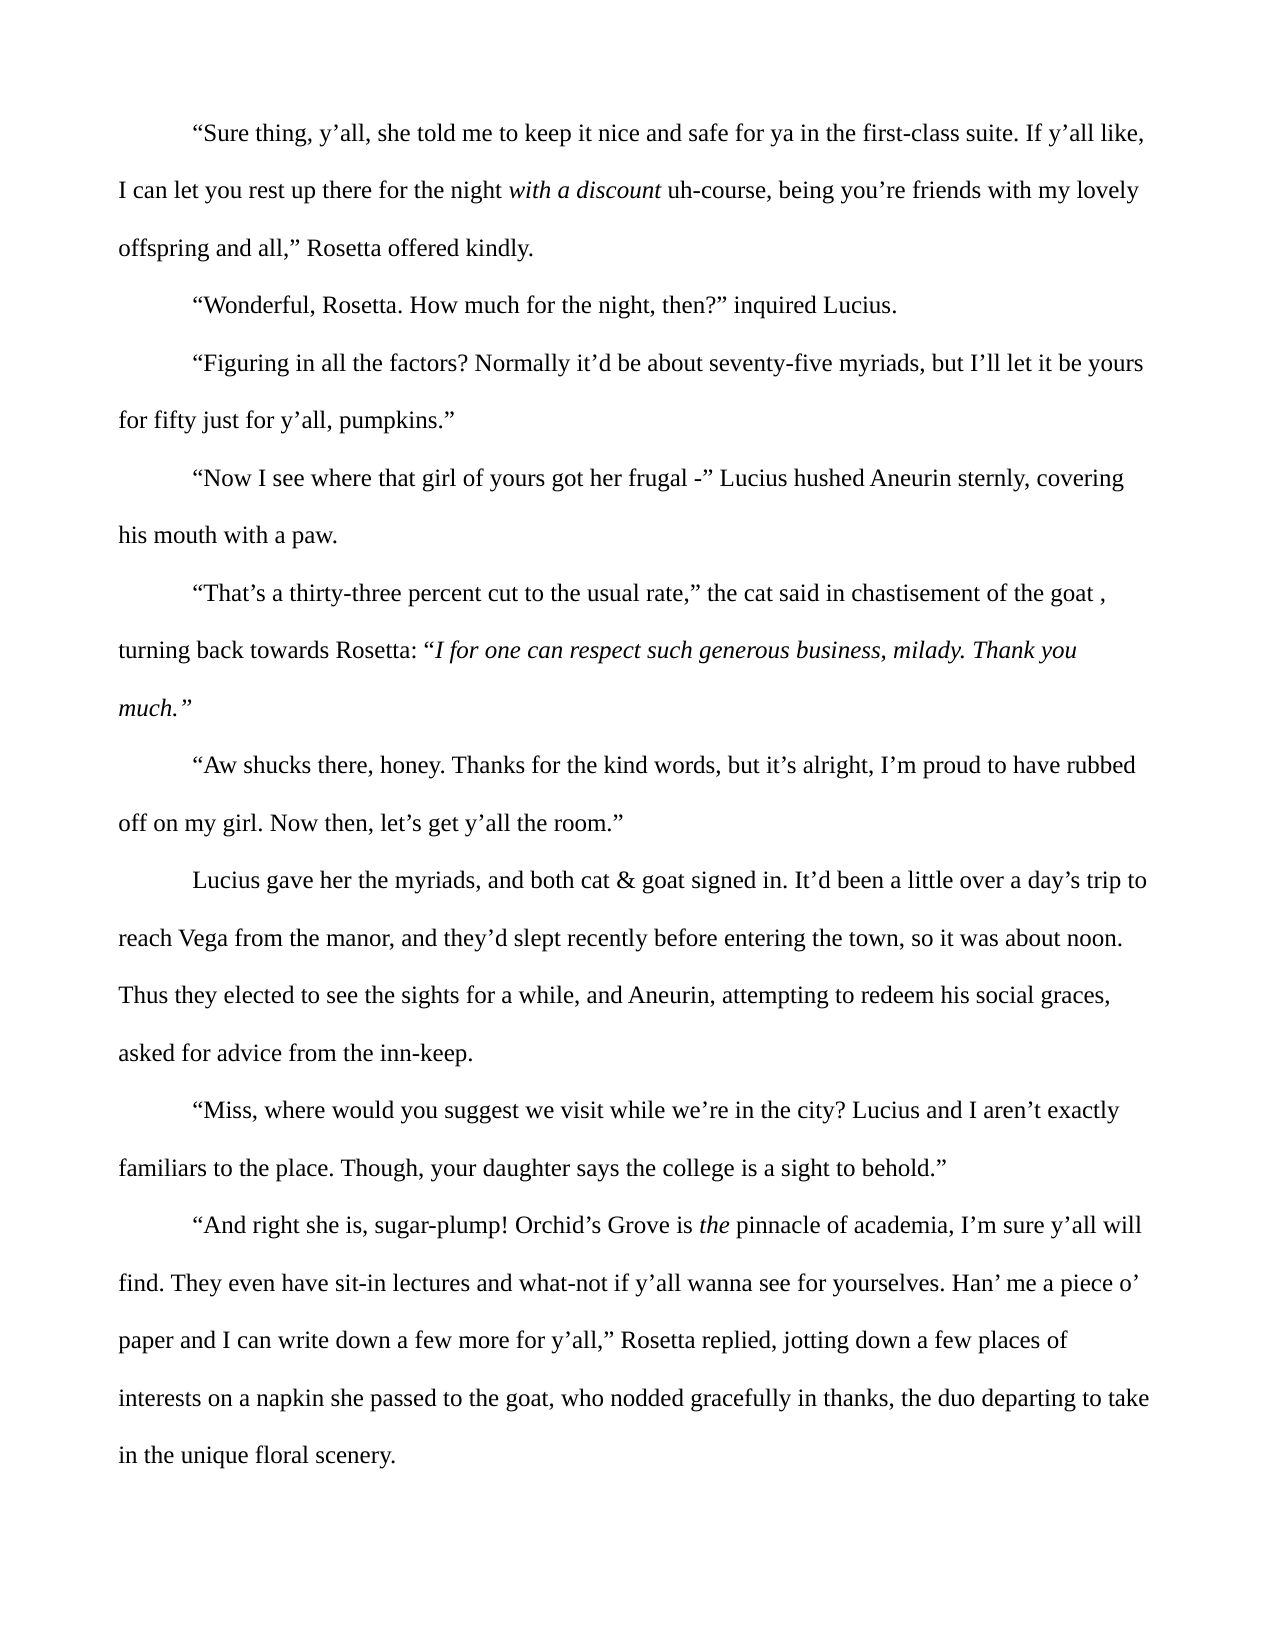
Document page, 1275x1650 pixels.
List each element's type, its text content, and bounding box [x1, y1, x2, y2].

text “Aw shucks there, honey. Thanks for the kind words, but it’s alright, I’m proud to have rubbed off on my girl. Now then, let’s get y’all the room.” [118, 751, 1157, 837]
text Lucius gave her the myriads, and both cat & goat signed in. It’d been a little over a day’s trip to reach Vega from the manor, and they’d slept recently before entering the town, so it was about noon. Thus they elected to see the sights for a while, and Aneurin, attempting to redeem his social graces, asked for advice from the inn-keep. [118, 866, 1157, 1067]
text “Sure thing, y’all, she told me to keep it nice and safe for ya in the first-class suite. If y’all like, I can let you rest up there for the night with a discount uh-course, being you’re friends with my lovely offspring and all,” Rosetta offered kindly. [118, 118, 1157, 262]
text “Miss, where would you suggest we visit while we’re in the city? Lucius and I aren’t exactly familiars to the place. Though, your daughter says the college is a sight to behold.” [118, 1096, 1157, 1182]
text “Now I see where that girl of yours got her frugal -” Lucius hushed Aneurin sternly, covering his mouth with a paw. [118, 463, 1157, 549]
text “Wonderful, Rosetta. How much for the night, then?” inquired Lucius. [118, 291, 1157, 319]
text “And right she is, sugar-plump! Orchid’s Grove is the pinnacle of academia, I’m sure y’all will find. They even have sit-in lectures and what-not if y’all wanna see for yourselves. Han’ me a piece o’ paper and I can write down a few more for y’all,” Rosetta replied, jotting down a few places of interests on a napkin she passed to the goat, who nodded gracefully in thanks, the duo departing to take in the unique floral scenery. [118, 1211, 1157, 1469]
text “Figuring in all the factors? Normally it’d be about seventy-five myriads, but I’ll let it be yours for fifty just for y’all, pumpkins.” [118, 348, 1157, 434]
text “That’s a thirty-three percent cut to the usual rate,” the cat said in chastisement of the goat , turning back towards Rosetta: “I for one can respect such generous business, milady. Thank you much.” [118, 578, 1157, 722]
